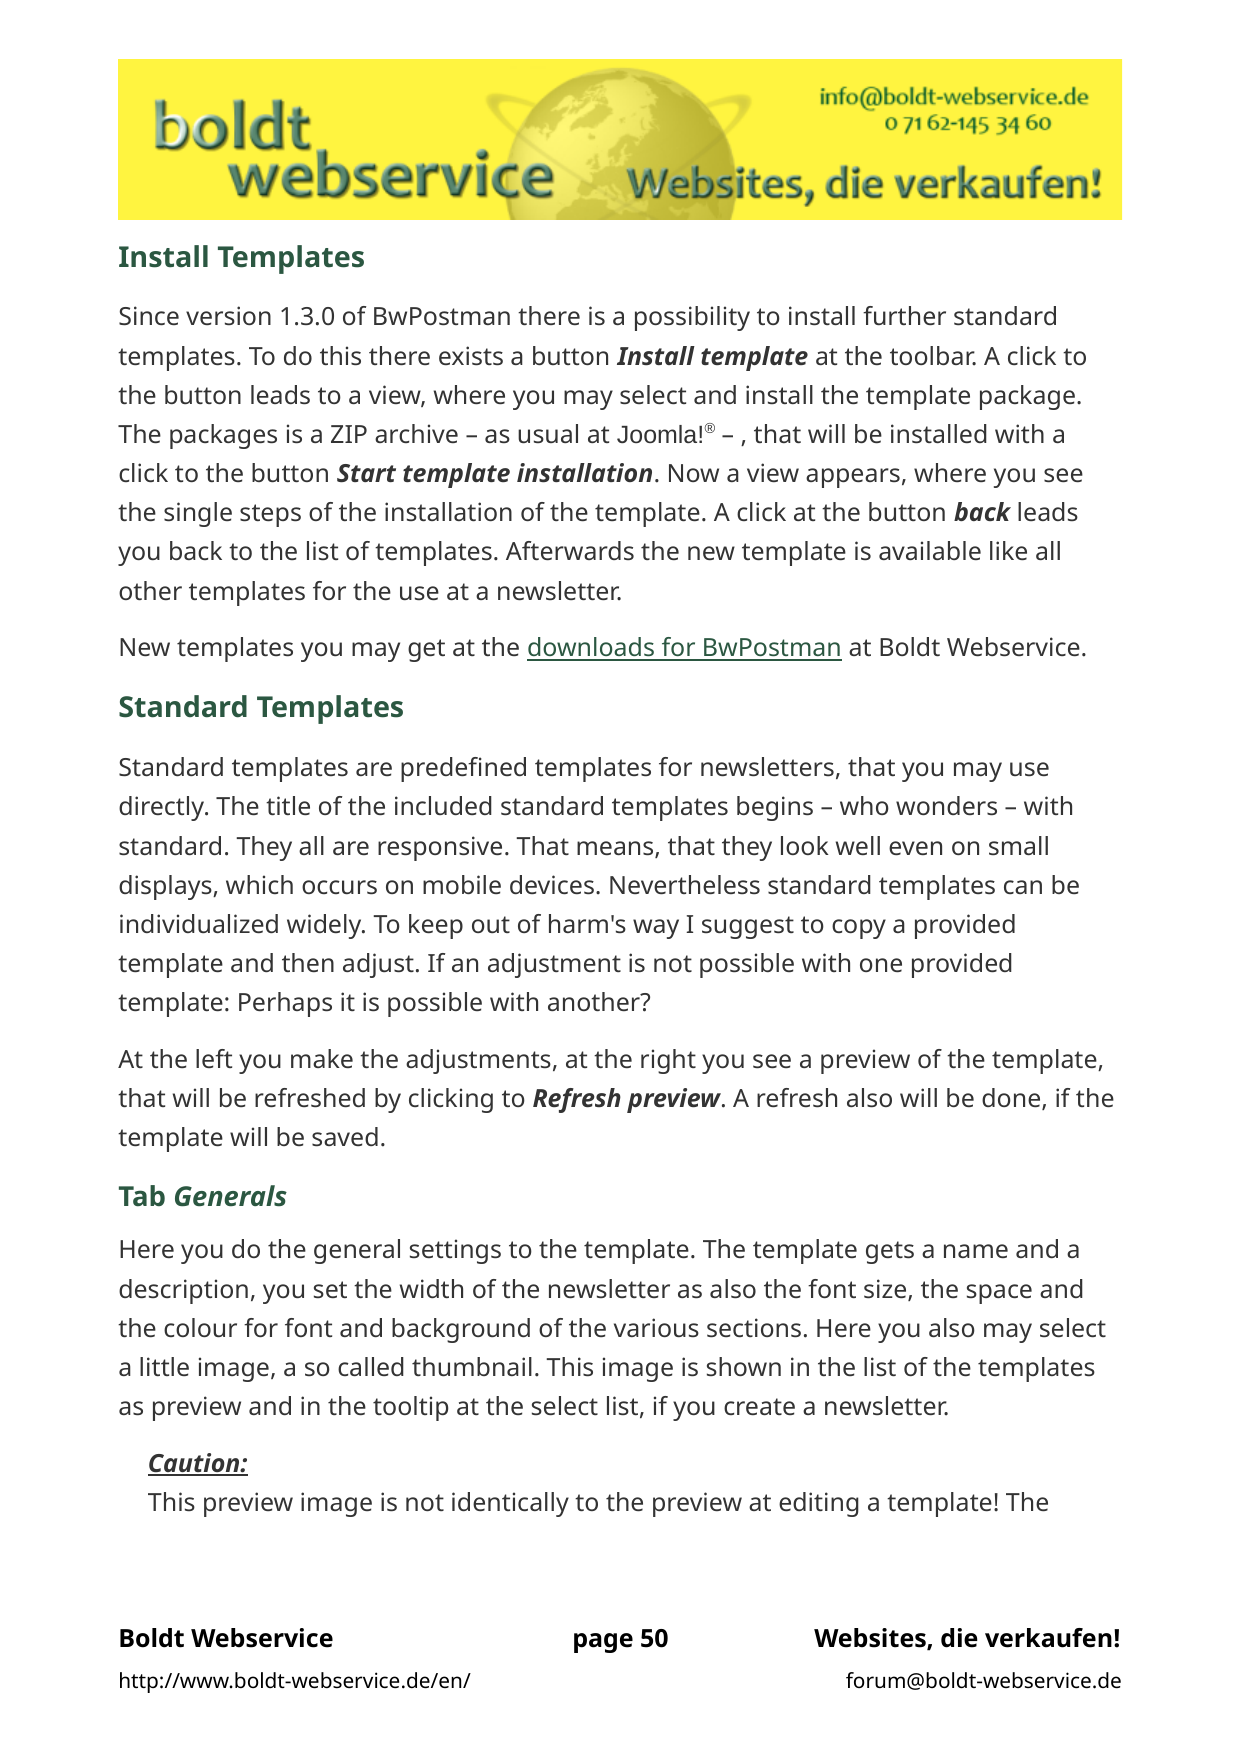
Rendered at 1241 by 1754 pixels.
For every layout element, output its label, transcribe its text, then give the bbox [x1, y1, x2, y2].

subtitle Install Templates [118, 236, 1122, 275]
text Standard templates are predefined templates for newsletters, that you may use directly. The title of the included standard templates begins – who wonders – with standard. They all are responsive. That means, that they look well even on small displays, which occurs on mobile devices. Nevertheless standard templates can be individualized widely. To keep out of harm's way I suggest to copy a provided template and then adjust. If an adjustment is not possible with one provided template: Perhaps it is possible with another? [118, 750, 1122, 1019]
text Caution: This preview image is not identically to the preview at editing a template! The [148, 1446, 1122, 1519]
text Here you do the general settings to the template. The template gets a name and a description, you set the width of the newsletter as also the font size, the space and the colour for font and background of the various sections. Here you also may select a little image, a so called thumbnail. This image is shown in the list of the templates as preview and in the tooltip at the select list, if you create a newsletter. [118, 1232, 1122, 1423]
text Since version 1.3.0 of BwPostman there is a possibility to install further standard templates. To do this there exists a button Install template at the toolbar. A click to the button leads to a view, where you may select and install the template package. The packages is a ZIP archive – as usual at Joomla!® – , that will be installed with a click to the button Start template installation. Now a view appears, where you see the single steps of the installation of the template. A click at the button back leads you back to the list of templates. Afterwards the new template is available like all other templates for the use at a newsletter. [118, 299, 1122, 607]
text New templates you may get at the downloads for BwPostman at Boldt Webservice. [118, 630, 1122, 664]
subtitle Tab Generals [118, 1177, 1122, 1214]
text At the left you make the adjustments, at the right you see a preview of the template, that will be refreshed by clicking to Refresh preview. A refresh also will be done, if the template will be saved. [118, 1042, 1122, 1154]
picture [118, 59, 1123, 220]
subtitle Standard Templates [118, 687, 1122, 726]
